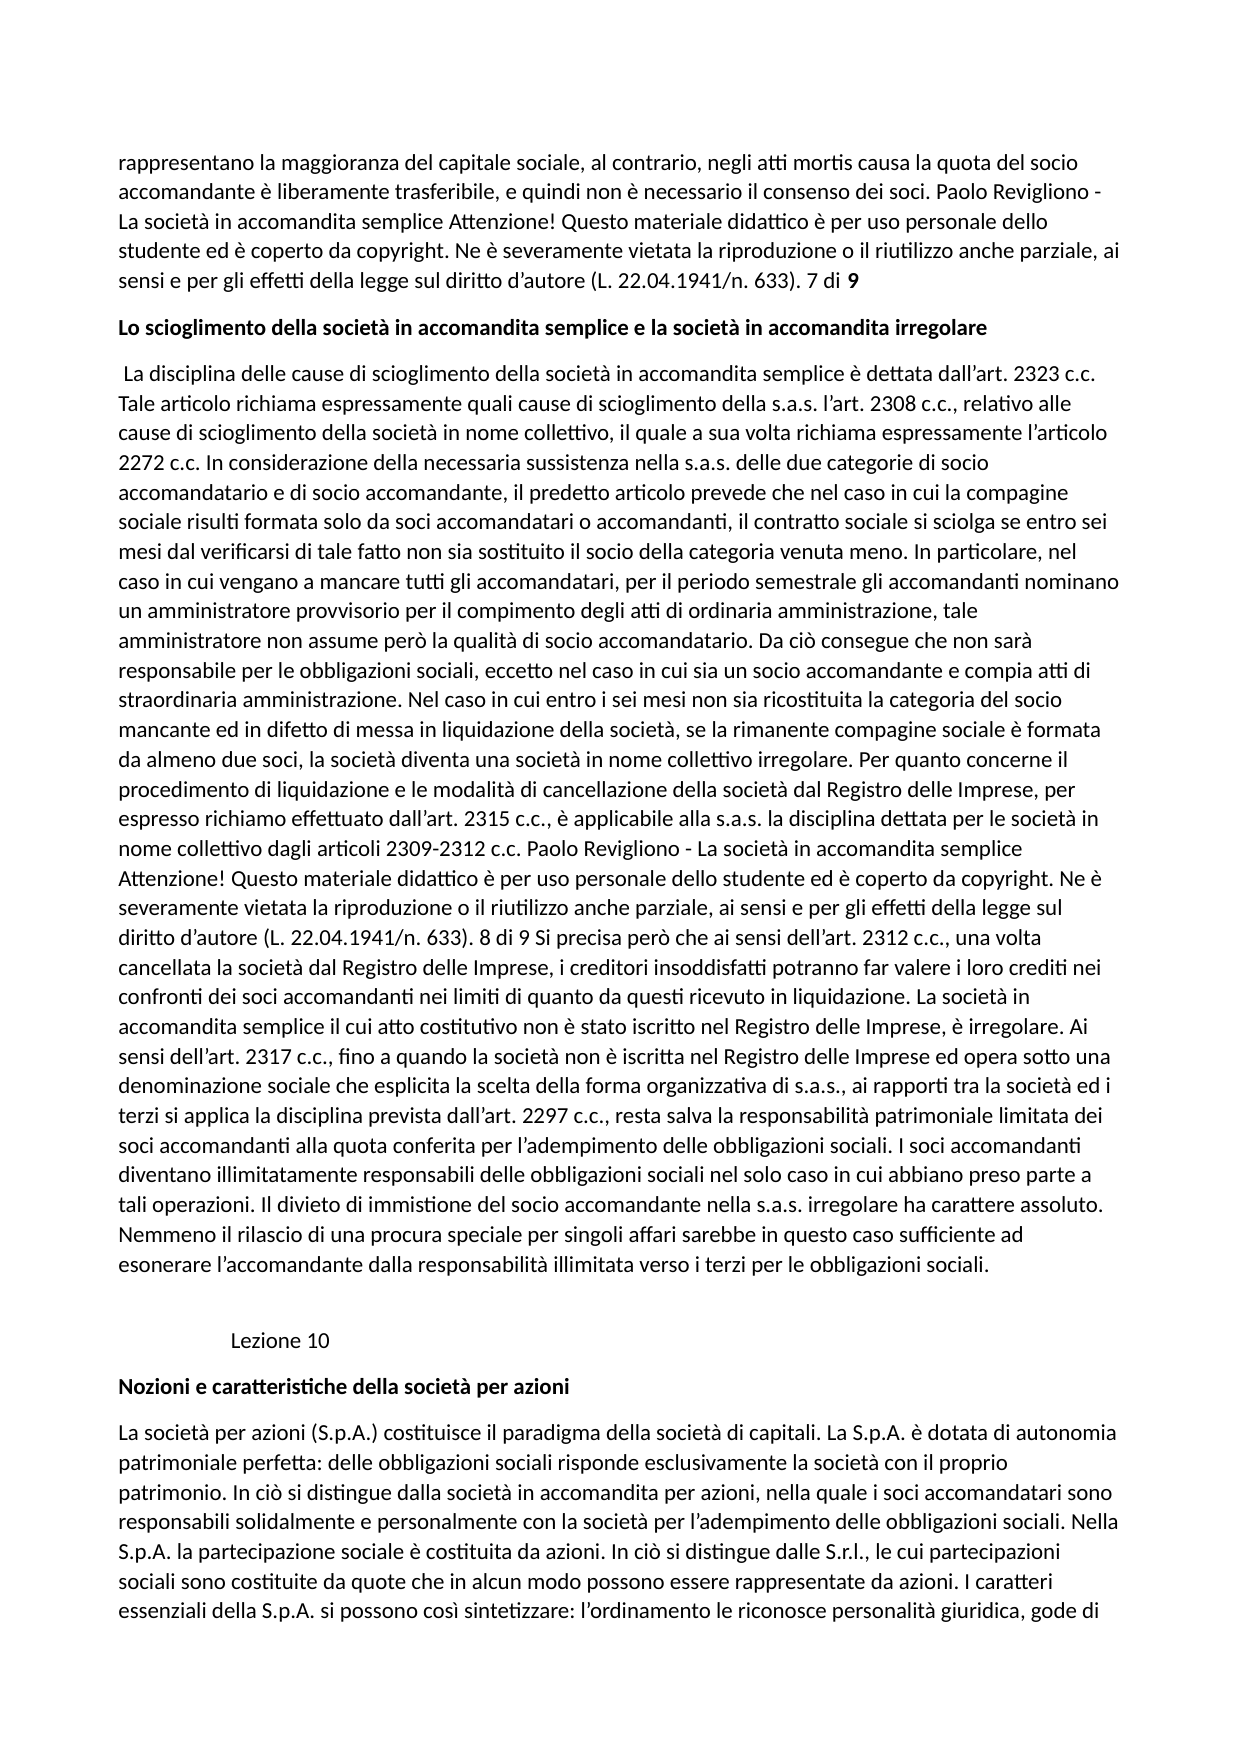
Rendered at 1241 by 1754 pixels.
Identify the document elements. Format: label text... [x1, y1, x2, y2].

text Lo scioglimento della società in accomandita semplice e la società in accomandita irregolare [118, 313, 1122, 341]
text La società per azioni (S.p.A.) costituisce il paradigma della società di capitali. La S.p.A. è dotata di autonomia patrimoniale perfetta: delle obbligazioni sociali risponde esclusivamente la società con il proprio patrimonio. In ciò si distingue dalla società in accomandita per azioni, nella quale i soci accomandatari sono responsabili solidalmente e personalmente con la società per l’adempimento delle obbligazioni sociali. Nella S.p.A. la partecipazione sociale è costituita da azioni. In ciò si distingue dalle S.r.l., le cui partecipazioni sociali sono costituite da quote che in alcun modo possono essere rappresentate da azioni. I caratteri essenziali della S.p.A. si possono così sintetizzare: l’ordinamento le riconosce personalità giuridica, gode di [118, 1418, 1122, 1624]
text La disciplina delle cause di scioglimento della società in accomandita semplice è dettata dall’art. 2323 c.c. Tale articolo richiama espressamente quali cause di scioglimento della s.a.s. l’art. 2308 c.c., relativo alle cause di scioglimento della società in nome collettivo, il quale a sua volta richiama espressamente l’articolo 2272 c.c. In considerazione della necessaria sussistenza nella s.a.s. delle due categorie di socio accomandatario e di socio accomandante, il predetto articolo prevede che nel caso in cui la compagine sociale risulti formata solo da soci accomandatari o accomandanti, il contratto sociale si sciolga se entro sei mesi dal verificarsi di tale fatto non sia sostituito il socio della categoria venuta meno. In particolare, nel caso in cui vengano a mancare tutti gli accomandatari, per il periodo semestrale gli accomandanti nominano un amministratore provvisorio per il compimento degli atti di ordinaria amministrazione, tale amministratore non assume però la qualità di socio accomandatario. Da ciò consegue che non sarà responsabile per le obbligazioni sociali, eccetto nel caso in cui sia un socio accomandante e compia atti di straordinaria amministrazione. Nel caso in cui entro i sei mesi non sia ricostituita la categoria del socio mancante ed in difetto di messa in liquidazione della società, se la rimanente compagine sociale è formata da almeno due soci, la società diventa una società in nome collettivo irregolare. Per quanto concerne il procedimento di liquidazione e le modalità di cancellazione della società dal Registro delle Imprese, per espresso richiamo effettuato dall’art. 2315 c.c., è applicabile alla s.a.s. la disciplina dettata per le società in nome collettivo dagli articoli 2309-2312 c.c. Paolo Revigliono - La società in accomandita semplice Attenzione! Questo materiale didattico è per uso personale dello studente ed è coperto da copyright. Ne è severamente vietata la riproduzione o il riutilizzo anche parziale, ai sensi e per gli effetti della legge sul diritto d’autore (L. 22.04.1941/n. 633). 8 di 9 Si precisa però che ai sensi dell’art. 2312 c.c., una volta cancellata la società dal Registro delle Imprese, i creditori insoddisfatti potranno far valere i loro crediti nei confronti dei soci accomandanti nei limiti di quanto da questi ricevuto in liquidazione. La società in accomandita semplice il cui atto costitutivo non è stato iscritto nel Registro delle Imprese, è irregolare. Ai sensi dell’art. 2317 c.c., fino a quando la società non è iscritta nel Registro delle Imprese ed opera sotto una denominazione sociale che esplicita la scelta della forma organizzativa di s.a.s., ai rapporti tra la società ed i terzi si applica la disciplina prevista dall’art. 2297 c.c., resta salva la responsabilità patrimoniale limitata dei soci accomandanti alla quota conferita per l’adempimento delle obbligazioni sociali. I soci accomandanti diventano illimitatamente responsabili delle obbligazioni sociali nel solo caso in cui abbiano preso parte a tali operazioni. Il divieto di immistione del socio accomandante nella s.a.s. irregolare ha carattere assoluto. Nemmeno il rilascio di una procura speciale per singoli affari sarebbe in questo caso sufficiente ad esonerare l’accomandante dalla responsabilità illimitata verso i terzi per le obbligazioni sociali. [118, 359, 1122, 1278]
text Lezione 10 [231, 1326, 1122, 1354]
text rappresentano la maggioranza del capitale sociale, al contrario, negli atti mortis causa la quota del socio accomandante è liberamente trasferibile, e quindi non è necessario il consenso dei soci. Paolo Revigliono - La società in accomandita semplice Attenzione! Questo materiale didattico è per uso personale dello studente ed è coperto da copyright. Ne è severamente vietata la riproduzione o il riutilizzo anche parziale, ai sensi e per gli effetti della legge sul diritto d’autore (L. 22.04.1941/n. 633). 7 di 9 [118, 148, 1122, 294]
text Nozioni e caratteristiche della società per azioni [118, 1372, 1122, 1400]
